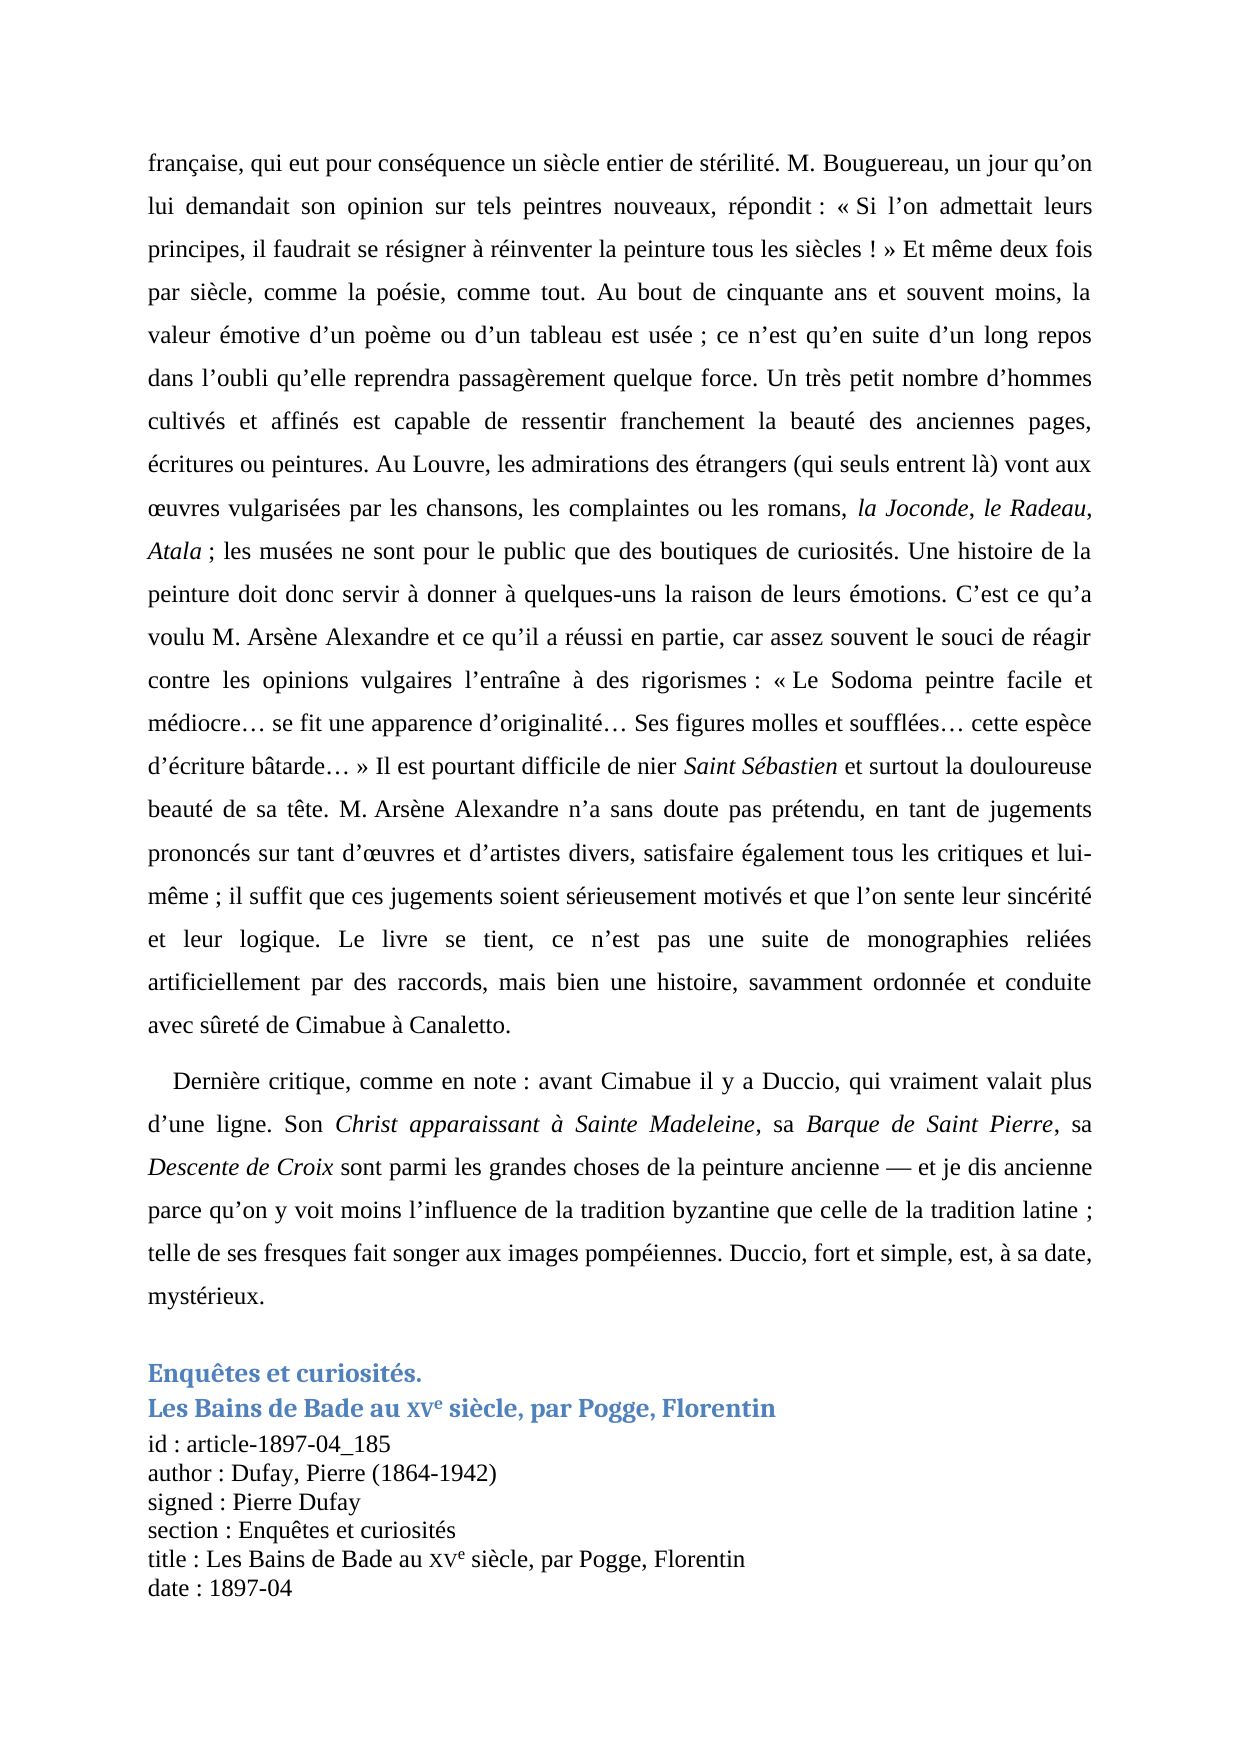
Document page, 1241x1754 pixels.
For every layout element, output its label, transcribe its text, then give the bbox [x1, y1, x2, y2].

text signed : Pierre Dufay [148, 1487, 1093, 1516]
text section : Enquêtes et curiosités [148, 1516, 1093, 1544]
text Dernière critique, comme en note : avant Cimabue il y a Duccio, qui vraiment valait plus d’une ligne. Son Christ apparaissant à Sainte Madeleine, sa Barque de Saint Pierre, sa Descente de Croix sont parmi les grandes choses de la peinture ancienne — et je dis ancienne parce qu’on y voit moins l’influence de la tradition byzantine que celle de la tradition latine ; telle de ses fresques fait songer aux images pompéiennes. Duccio, fort et simple, est, à sa date, mystérieux. [148, 1066, 1093, 1310]
text id : article-1897-04_185 [148, 1429, 1093, 1458]
text française, qui eut pour conséquence un siècle entier de stérilité. M. Bouguereau, un jour qu’on lui demandait son opinion sur tels peintres nouveaux, répondit : « Si l’on admettait leurs principes, il faudrait se résigner à réinventer la peinture tous les siècles ! » Et même deux fois par siècle, comme la poésie, comme tout. Au bout de cinquante ans et souvent moins, la valeur émotive d’un poème ou d’un tableau est usée ; ce n’est qu’en suite d’un long repos dans l’oubli qu’elle reprendra passagèrement quelque force. Un très petit nombre d’hommes cultivés et affinés est capable de ressentir franchement la beauté des anciennes pages, écritures ou peintures. Au Louvre, les admirations des étrangers (qui seuls entrent là) vont aux œuvres vulgarisées par les chansons, les complaintes ou les romans, la Joconde, le Radeau, Atala ; les musées ne sont pour le public que des boutiques de curiosités. Une histoire de la peinture doit donc servir à donner à quelques-uns la raison de leurs émotions. C’est ce qu’a voulu M. Arsène Alexandre et ce qu’il a réussi en partie, car assez souvent le souci de réagir contre les opinions vulgaires l’entraîne à des rigorismes : « Le Sodoma peintre facile et médiocre… se fit une apparence d’originalité… Ses figures molles et soufflées… cette espèce d’écriture bâtarde… » Il est pourtant difficile de nier Saint Sébastien et surtout la douloureuse beauté de sa tête. M. Arsène Alexandre n’a sans doute pas prétendu, en tant de jugements prononcés sur tant d’œuvres et d’artistes divers, satisfaire également tous les critiques et lui-même ; il suffit que ces jugements soient sérieusement motivés et que l’on sente leur sincérité et leur logique. Le livre se tient, ce n’est pas une suite de monographies reliées artificiellement par des raccords, mais bien une histoire, savamment ordonnée et conduite avec sûreté de Cimabue à Canaletto. [148, 148, 1093, 1039]
text author : Dufay, Pierre (1864-1942) [148, 1458, 1093, 1487]
text date : 1897-04 [148, 1573, 1093, 1602]
text title : Les Bains de Bade au xve siècle, par Pogge, Florentin [148, 1544, 1093, 1573]
subtitle Enquêtes et curiosités. Les Bains de Bade au xve siècle, par Pogge, Florentin [148, 1358, 1093, 1425]
